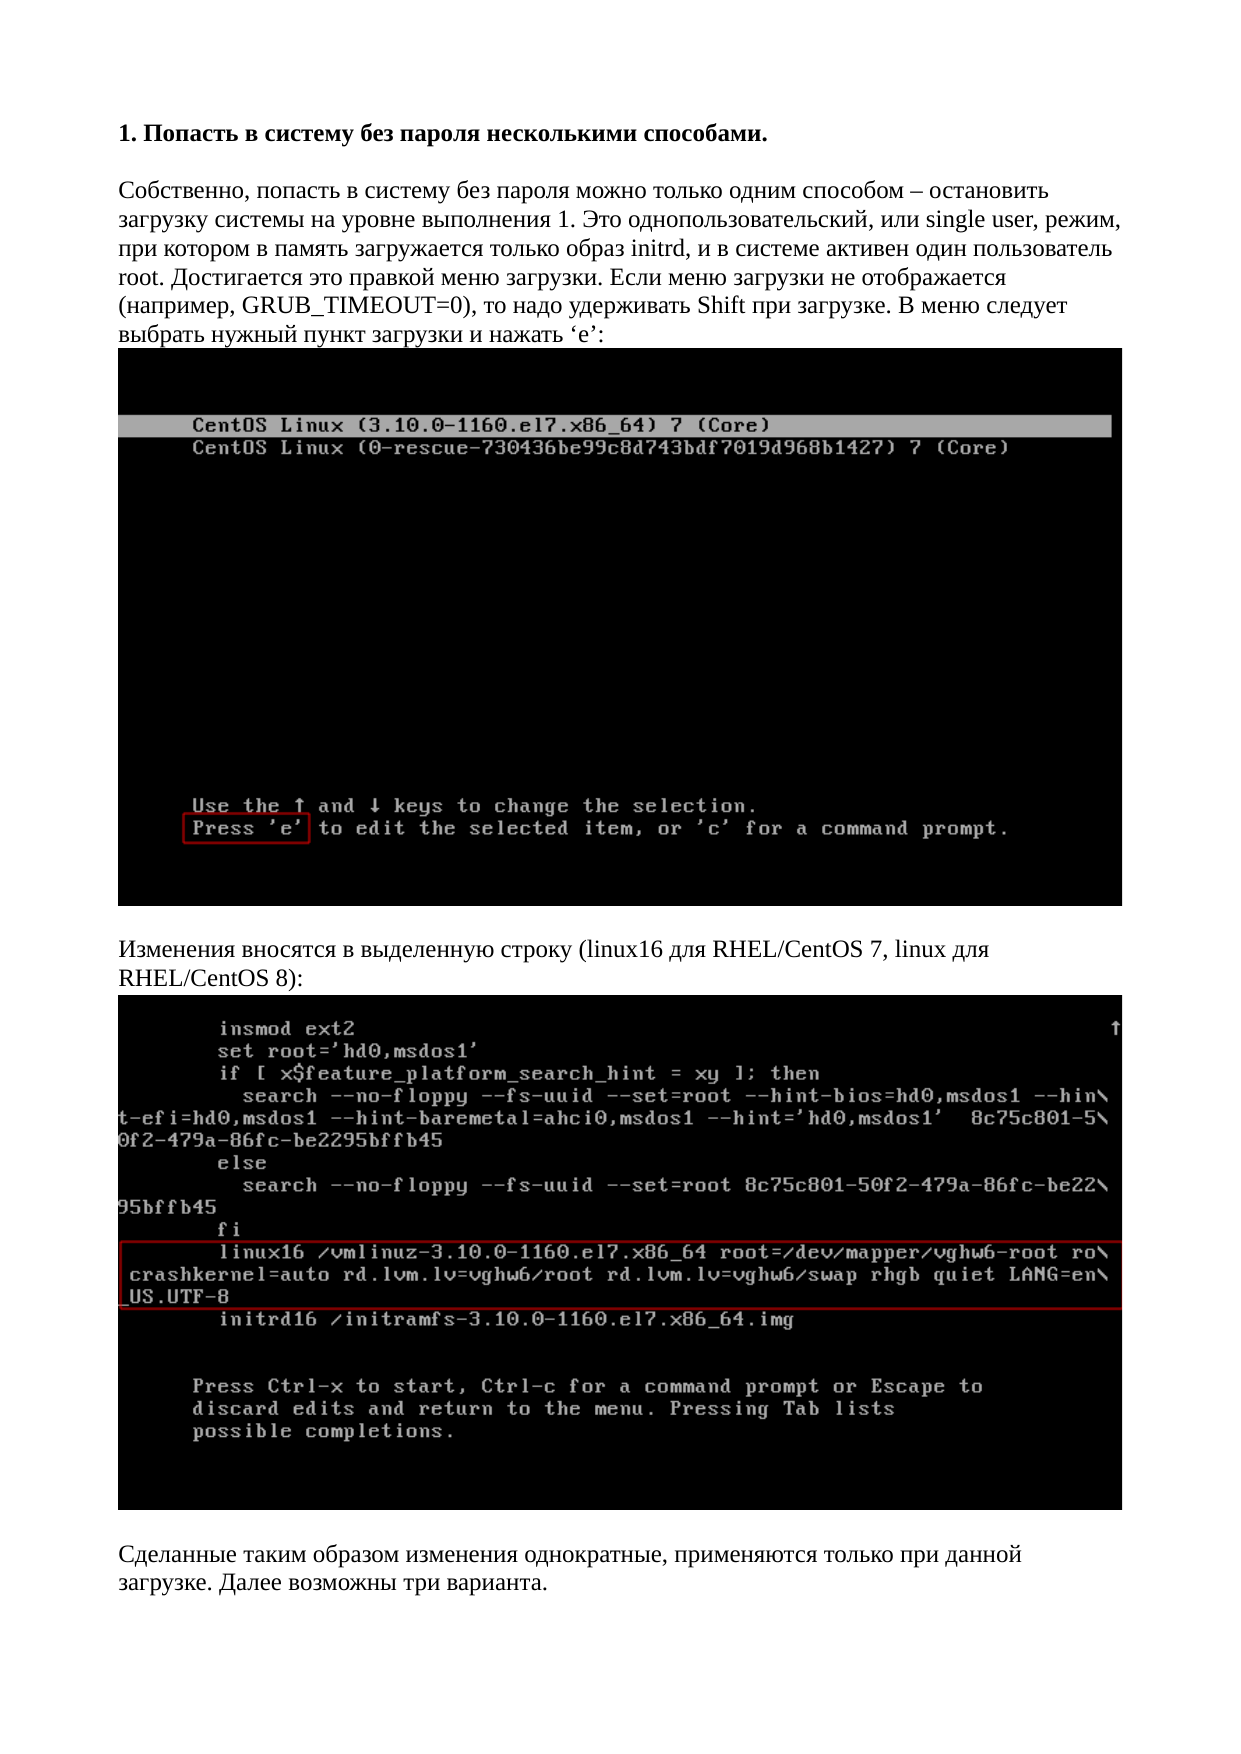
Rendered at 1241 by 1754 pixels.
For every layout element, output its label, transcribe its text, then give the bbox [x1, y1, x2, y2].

text 1. Попасть в систему без пароля несколькими способами. [118, 118, 1122, 147]
picture [118, 995, 1123, 1510]
text Сделанные таким образом изменения однократные, применяются только при данной загрузке. Далее возможны три варианта. [118, 1539, 1122, 1596]
picture [118, 348, 1123, 906]
text Собственно, попасть в систему без пароля можно только одним способом – остановить загрузку системы на уровне выполнения 1. Это однопользовательский, или single user, режим, при котором в память загружается только образ initrd, и в системе активен один пользователь root. Достигается это правкой меню загрузки. Если меню загрузки не отображается (например, GRUB_TIMEOUT=0), то надо удерживать Shift при загрузке. В меню следует выбрать нужный пункт загрузки и нажать ‘e’: [118, 176, 1122, 348]
text Изменения вносятся в выделенную строку (linux16 для RHEL/CentOS 7, linux для RHEL/CentOS 8): [118, 934, 1122, 991]
